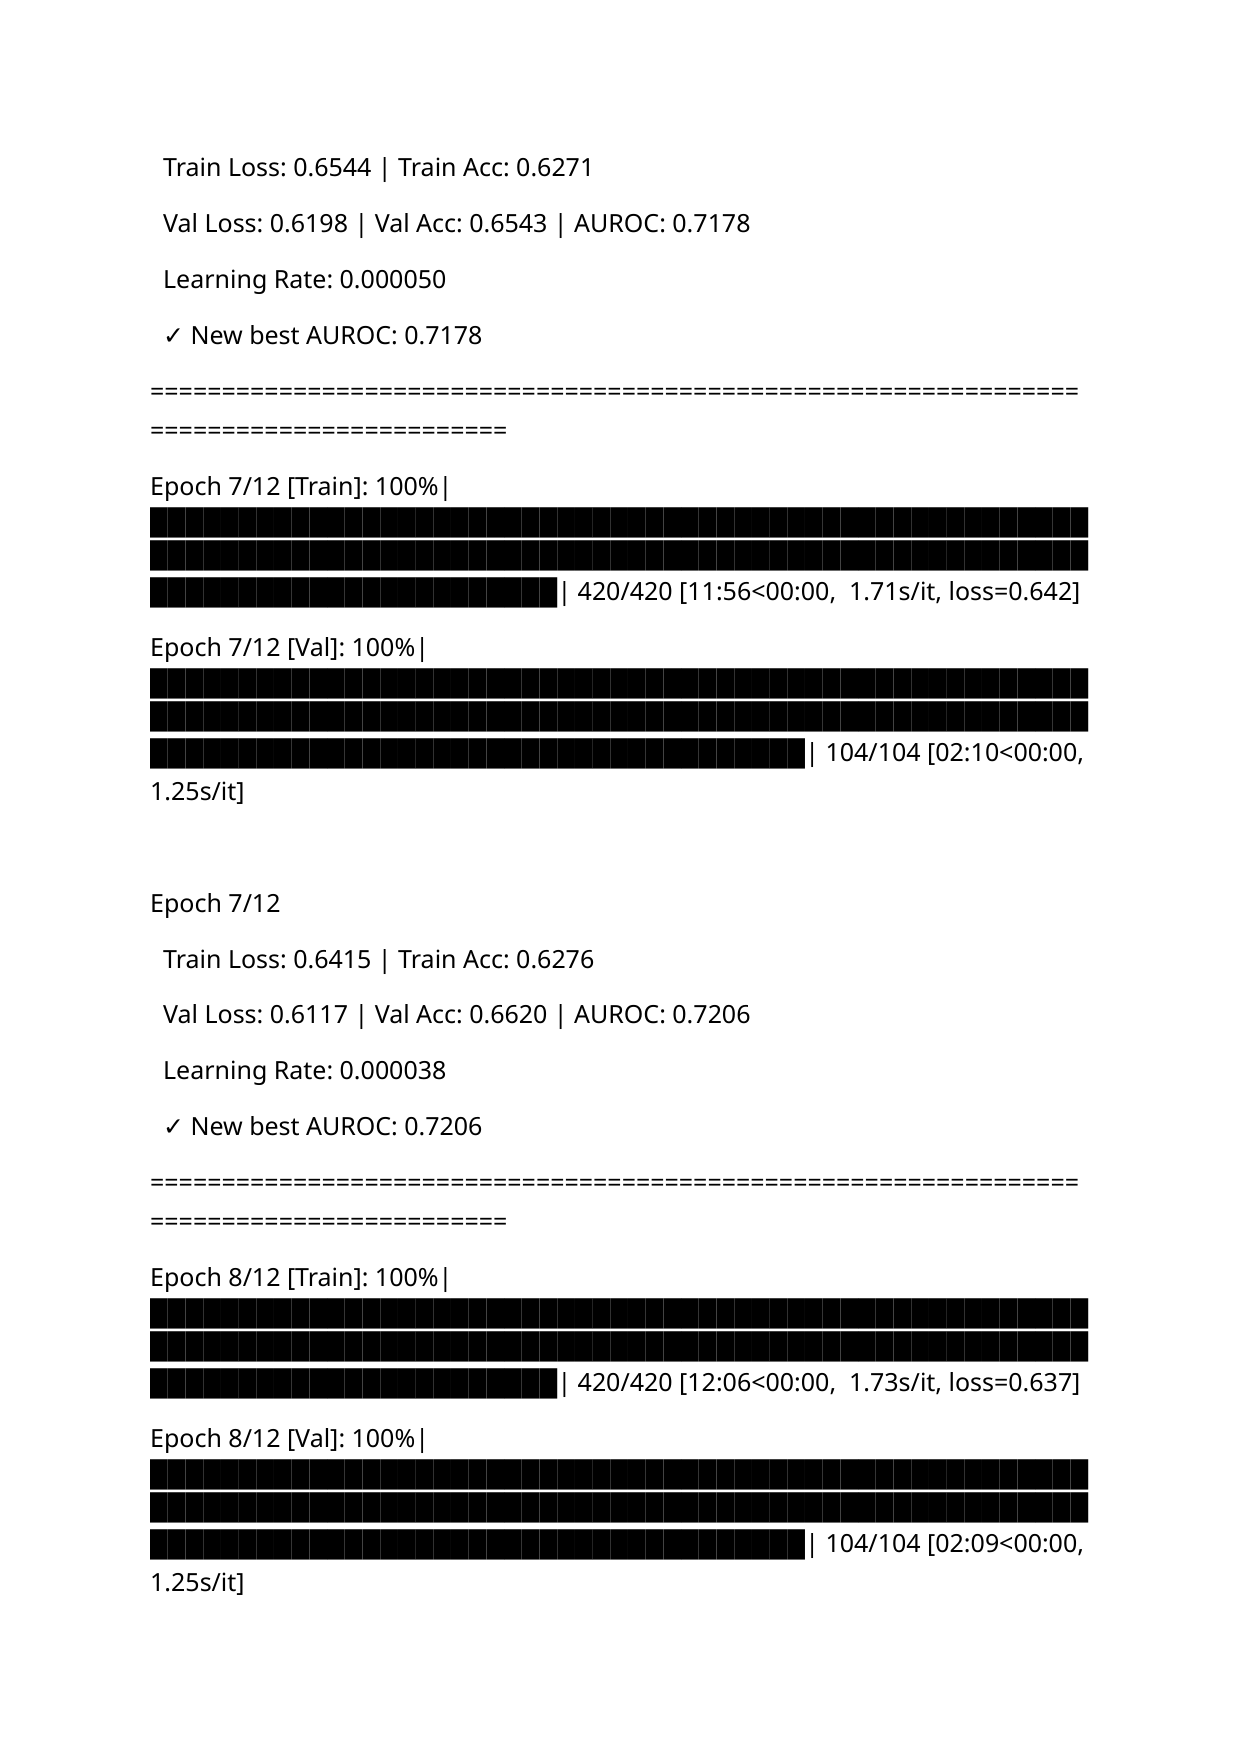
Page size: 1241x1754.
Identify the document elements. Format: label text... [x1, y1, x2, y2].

text ========================================================================================== [150, 373, 1090, 447]
text Val Loss: 0.6198 | Val Acc: 0.6543 | AUROC: 0.7178 [150, 206, 1090, 240]
text ✓ New best AUROC: 0.7206 [150, 1109, 1090, 1143]
text Epoch 8/12 [Val]: 100%|███████████████████████████████████████████████████████████████████████████████████████████████████████████████████████████████████████████████| 104/104 [02:09<00:00, 1.25s/it] [150, 1421, 1090, 1599]
text ========================================================================================== [150, 1164, 1090, 1238]
text Learning Rate: 0.000038 [150, 1053, 1090, 1087]
text Epoch 7/12 [Train]: 100%|█████████████████████████████████████████████████████████████████████████████████████████████████████████████████████████████████| 420/420 [11:56<00:00, 1.71s/it, loss=0.642] [150, 468, 1090, 608]
text Train Loss: 0.6544 | Train Acc: 0.6271 [150, 150, 1090, 184]
text Epoch 7/12 [150, 885, 1090, 919]
text Train Loss: 0.6415 | Train Acc: 0.6276 [150, 941, 1090, 975]
text ✓ New best AUROC: 0.7178 [150, 317, 1090, 352]
text Learning Rate: 0.000050 [150, 262, 1090, 296]
text Val Loss: 0.6117 | Val Acc: 0.6620 | AUROC: 0.7206 [150, 997, 1090, 1031]
text Epoch 8/12 [Train]: 100%|█████████████████████████████████████████████████████████████████████████████████████████████████████████████████████████████████| 420/420 [12:06<00:00, 1.73s/it, loss=0.637] [150, 1259, 1090, 1399]
text Epoch 7/12 [Val]: 100%|███████████████████████████████████████████████████████████████████████████████████████████████████████████████████████████████████████████████| 104/104 [02:10<00:00, 1.25s/it] [150, 629, 1090, 808]
